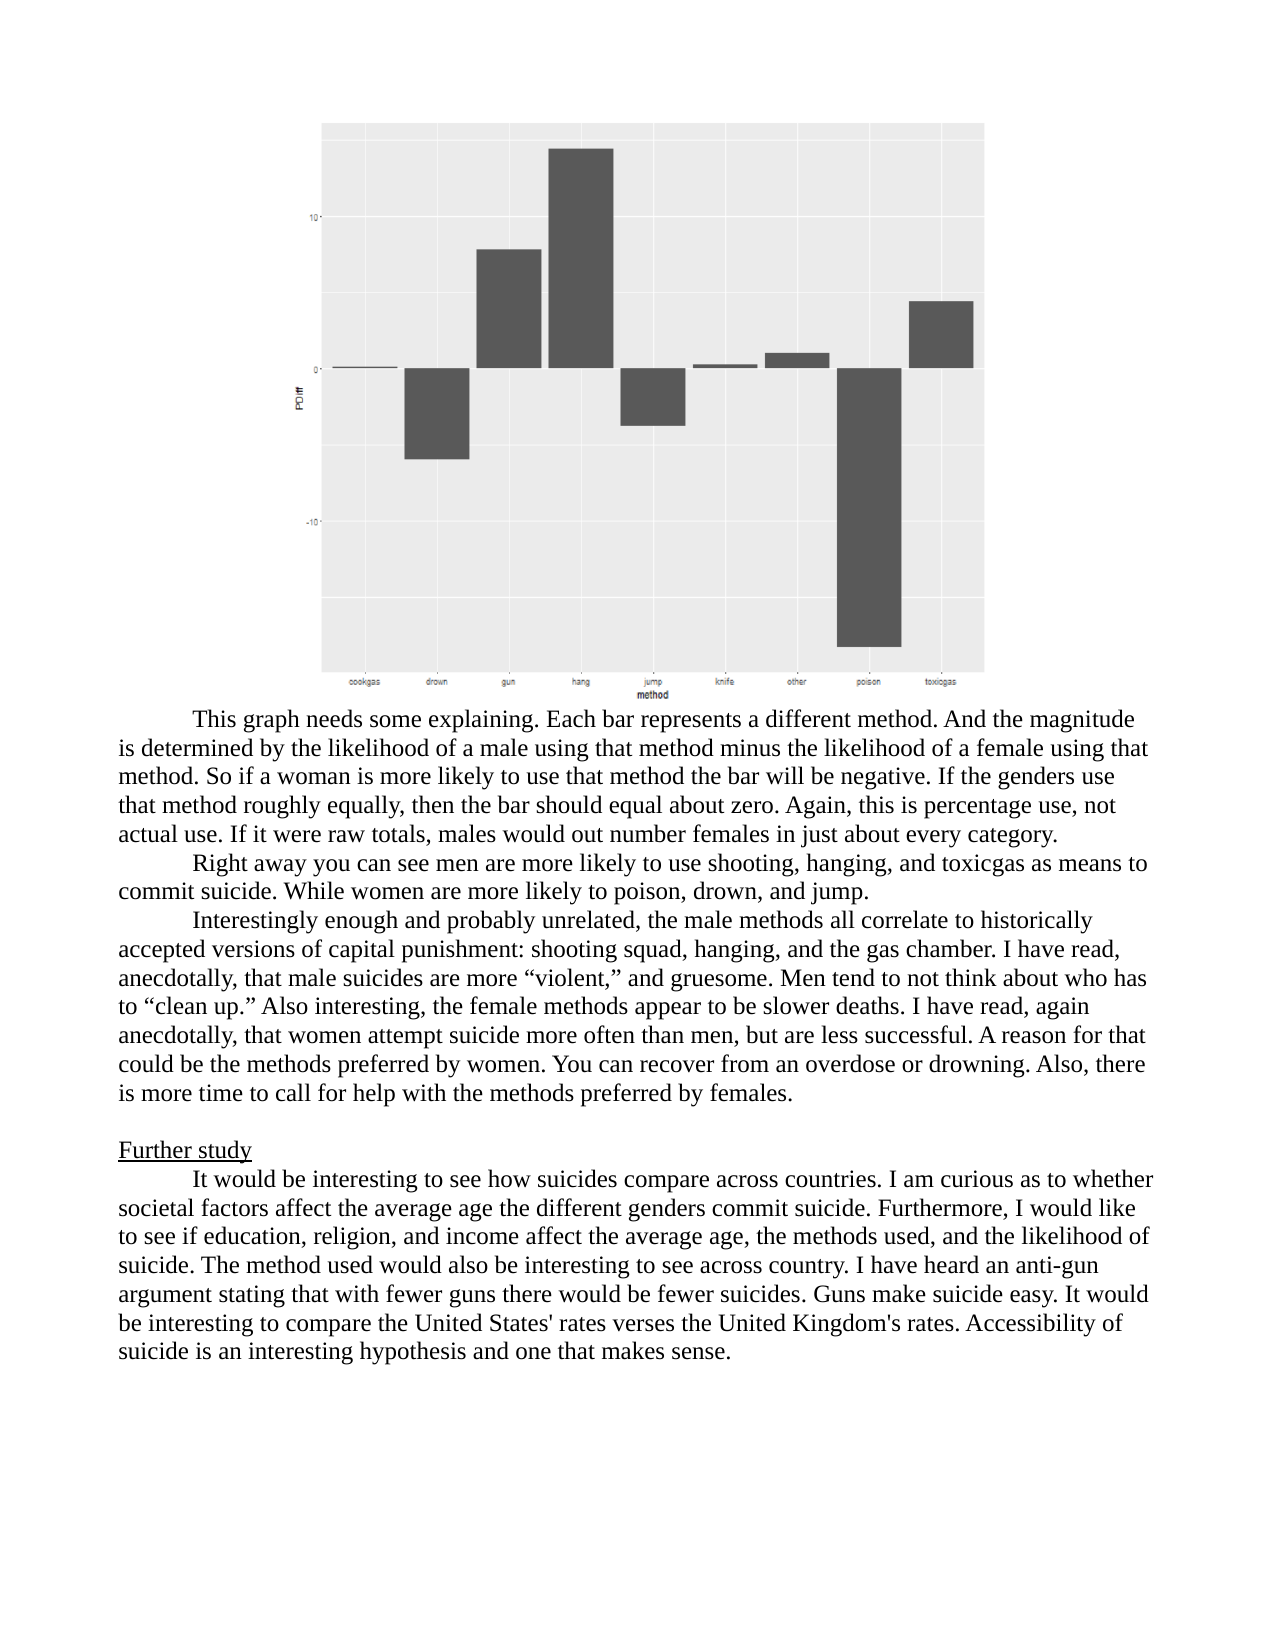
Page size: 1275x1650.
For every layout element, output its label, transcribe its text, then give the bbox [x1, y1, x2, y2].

text Further study [118, 1135, 1157, 1164]
text This graph needs some explaining. Each bar represents a different method. And the magnitude is determined by the likelihood of a male using that method minus the likelihood of a female using that method. So if a woman is more likely to use that method the bar will be negative. If the genders use that method roughly equally, then the bar should equal about zero. Again, this is percentage use, not actual use. If it were raw totals, males would out number females in just about every category. [118, 118, 1157, 848]
picture [287, 118, 988, 704]
text Right away you can see men are more likely to use shooting, hanging, and toxicgas as means to commit suicide. While women are more likely to poison, drown, and jump. [118, 848, 1157, 905]
text Interestingly enough and probably unrelated, the male methods all correlate to historically accepted versions of capital punishment: shooting squad, hanging, and the gas chamber. I have read, anecdotally, that male suicides are more “violent,” and gruesome. Men tend to not think about who has to “clean up.” Also interesting, the female methods appear to be slower deaths. I have read, again anecdotally, that women attempt suicide more often than men, but are less successful. A reason for that could be the methods preferred by women. You can recover from an overdose or drowning. Also, there is more time to call for help with the methods preferred by females. [118, 905, 1157, 1106]
text It would be interesting to see how suicides compare across countries. I am curious as to whether societal factors affect the average age the different genders commit suicide. Furthermore, I would like to see if education, religion, and income affect the average age, the methods used, and the likelihood of suicide. The method used would also be interesting to see across country. I have heard an anti-gun argument stating that with fewer guns there would be fewer suicides. Guns make suicide easy. It would be interesting to compare the United States' rates verses the United Kingdom's rates. Accessibility of suicide is an interesting hypothesis and one that makes sense. [118, 1164, 1157, 1365]
